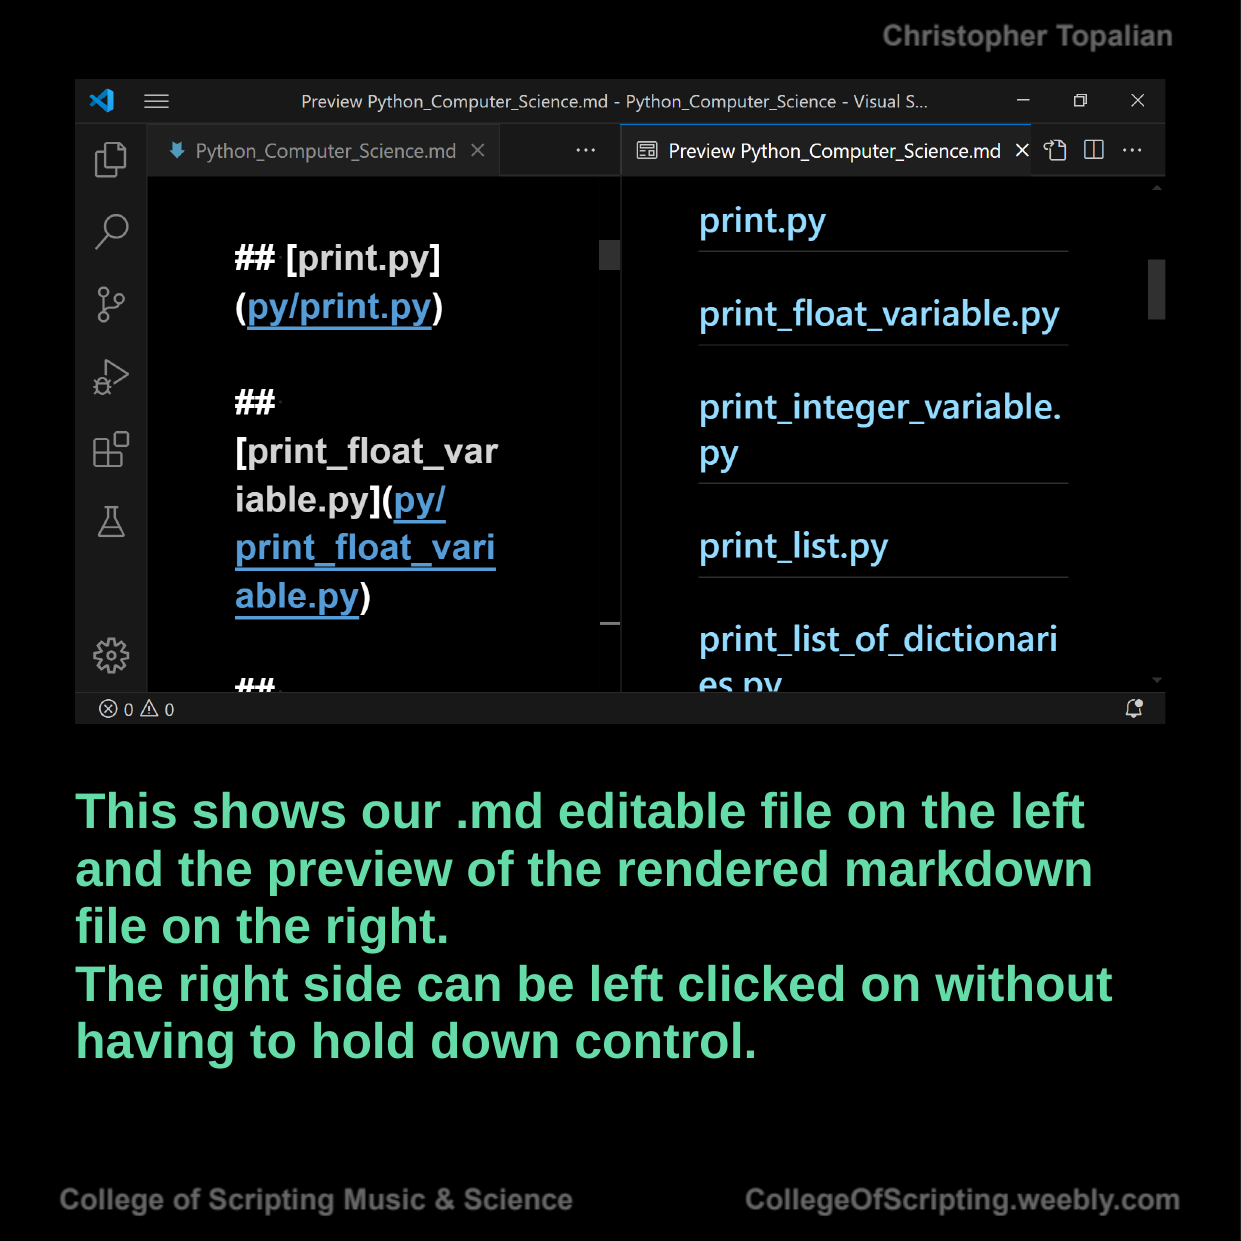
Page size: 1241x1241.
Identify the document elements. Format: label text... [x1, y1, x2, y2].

text The right side can be left clicked on without having to hold down control. [75, 954, 1166, 1069]
text This shows our .md editable file on the left and the preview of the rendered markdown file on the right. [75, 781, 1166, 954]
picture [75, 79, 1166, 724]
